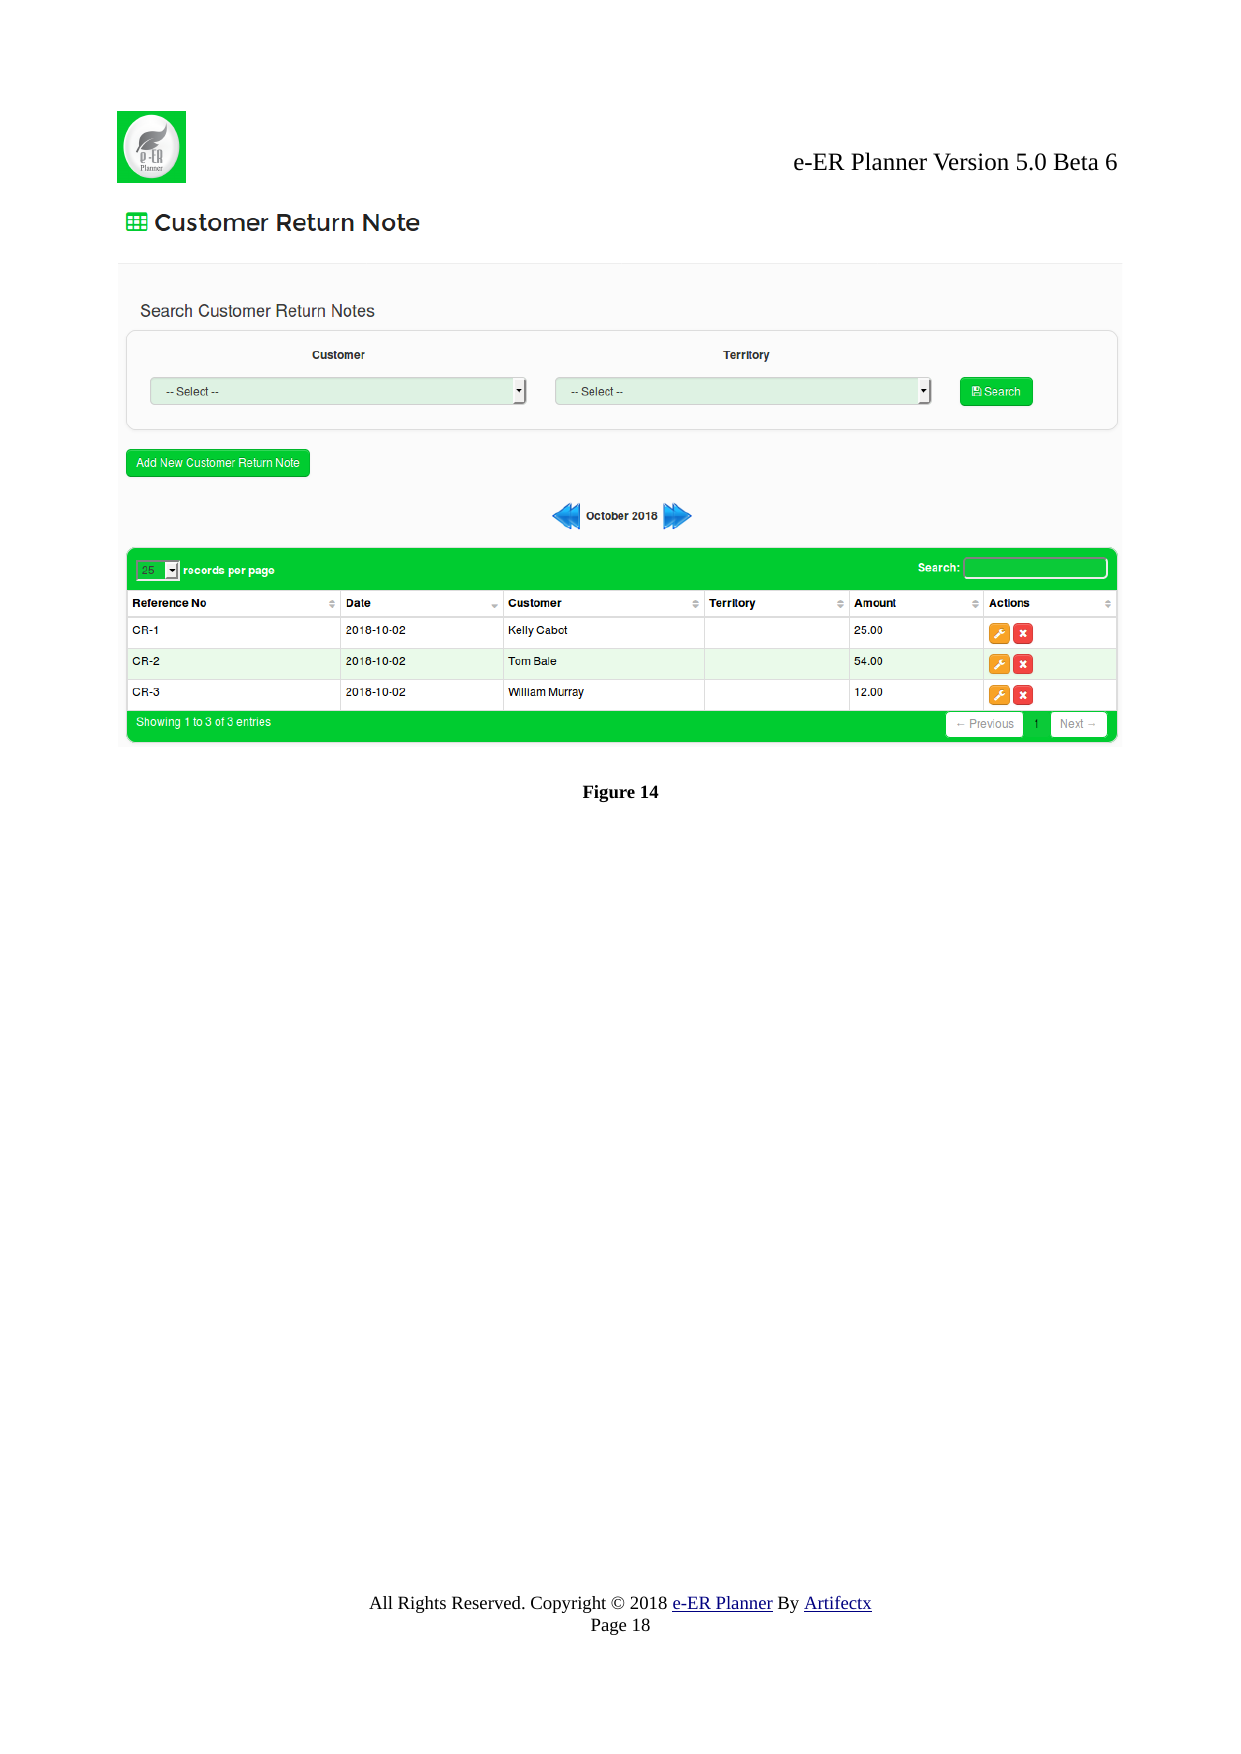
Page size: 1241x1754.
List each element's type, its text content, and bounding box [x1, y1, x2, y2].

picture [117, 111, 186, 183]
text Figure 14 [118, 781, 1122, 803]
picture [118, 205, 1123, 747]
